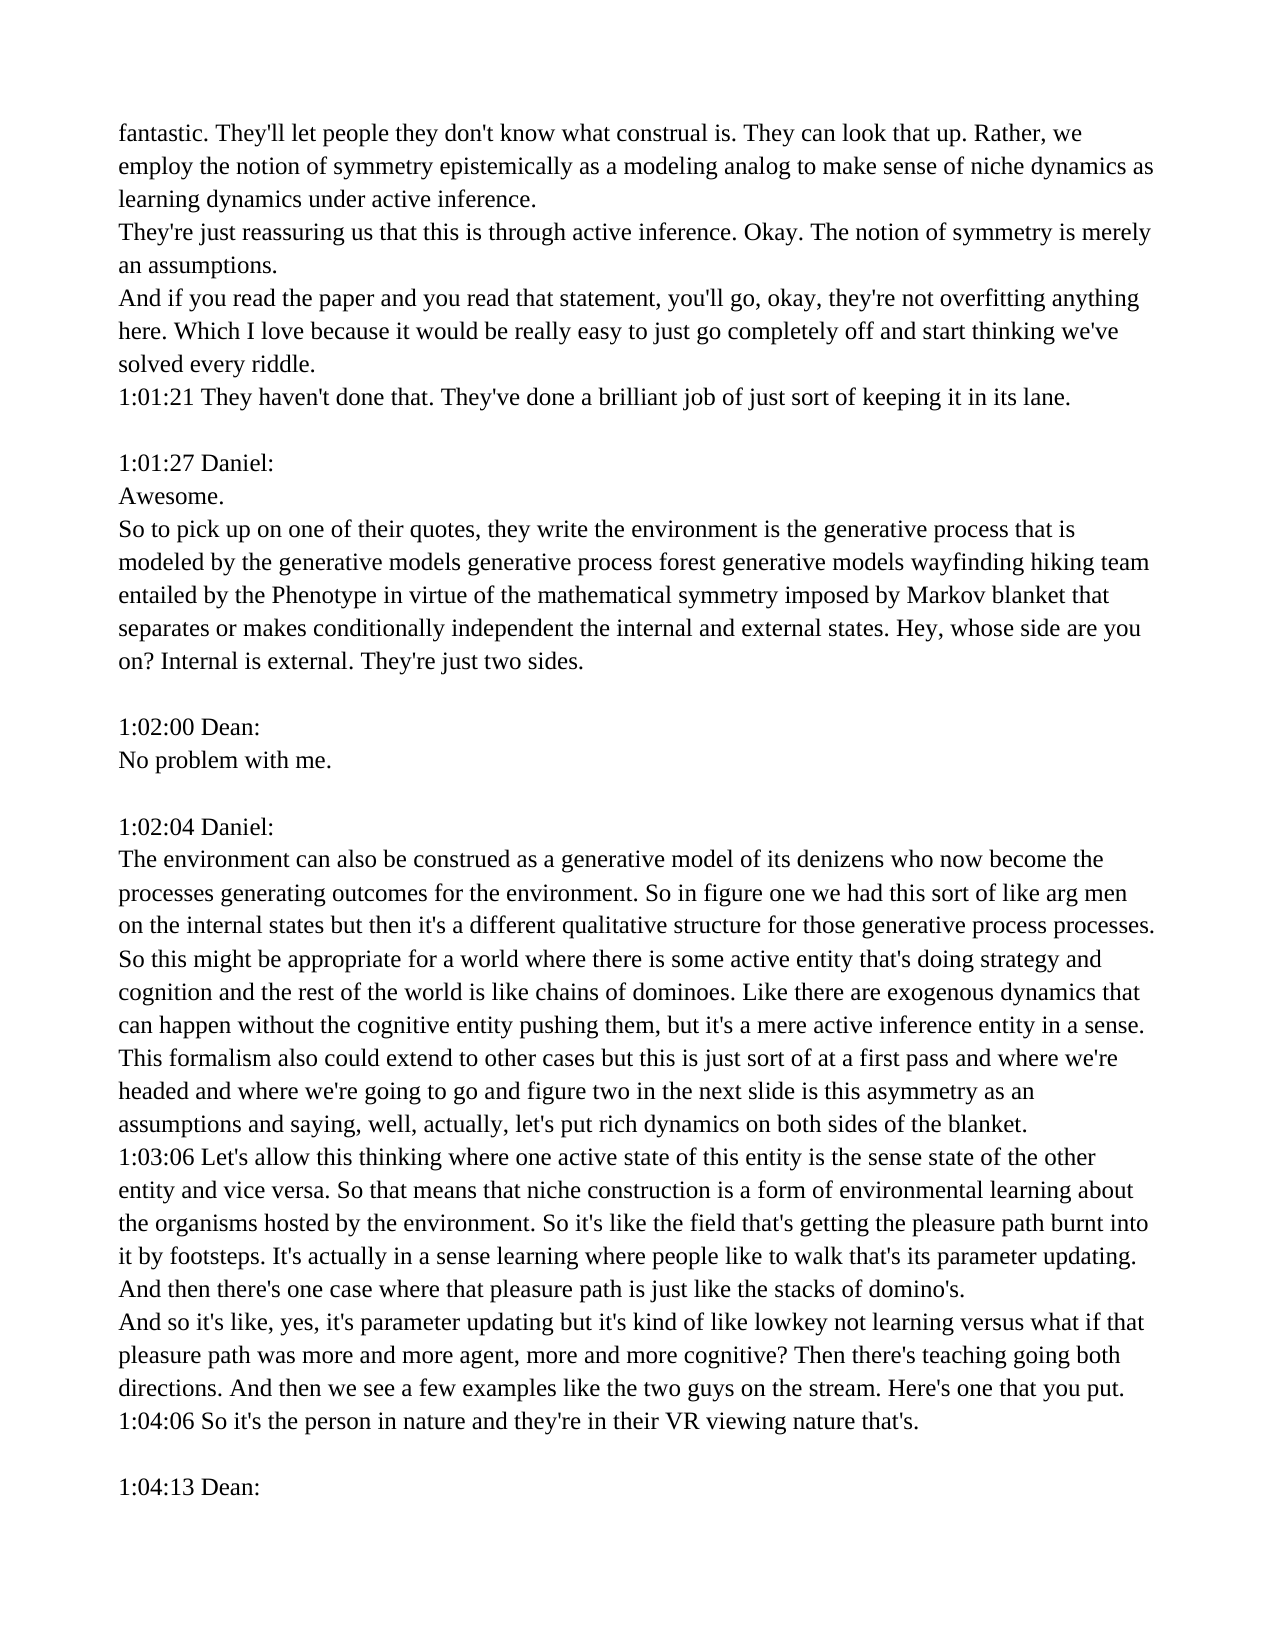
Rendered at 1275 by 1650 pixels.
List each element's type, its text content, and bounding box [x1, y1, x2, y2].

text No problem with me. [118, 746, 1157, 774]
text They're just reassuring us that this is through active inference. Okay. The notion of symmetry is merely an assumptions. [118, 217, 1157, 279]
text 1:03:06 Let's allow this thinking where one active state of this entity is the sense state of the other entity and vice versa. So that means that niche construction is a form of environmental learning about the organisms hosted by the environment. So it's like the field that's getting the pleasure path burnt into it by footsteps. It's actually in a sense learning where people like to walk that's its parameter updating. And then there's one case where that pleasure path is just like the stacks of domino's. [118, 1142, 1157, 1303]
text 1:02:04 Daniel: [118, 812, 1157, 840]
text 1:04:13 Dean: [118, 1472, 1157, 1501]
text 1:01:27 Daniel: [118, 448, 1157, 477]
text The environment can also be construed as a generative model of its denizens who now become the processes generating outcomes for the environment. So in figure one we had this sort of like arg men on the internal states but then it's a different qualitative structure for those generative process processes. So this might be appropriate for a world where there is some active entity that's doing strategy and cognition and the rest of the world is like chains of dominoes. Like there are exogenous dynamics that can happen without the cognitive entity pushing them, but it's a mere active inference entity in a sense. This formalism also could extend to other cases but this is just sort of at a first pass and where we're headed and where we're going to go and figure two in the next slide is this asymmetry as an assumptions and saying, well, actually, let's put rich dynamics on both sides of the blanket. [118, 844, 1157, 1137]
text And if you read the paper and you read that statement, you'll go, okay, they're not overfitting anything here. Which I love because it would be really easy to just go completely off and start thinking we've solved every riddle. [118, 283, 1157, 378]
text 1:04:06 So it's the person in nature and they're in their VR viewing nature that's. [118, 1406, 1157, 1435]
text 1:02:00 Dean: [118, 712, 1157, 741]
text So to pick up on one of their quotes, they write the environment is the generative process that is modeled by the generative models generative process forest generative models wayfinding hiking team entailed by the Phenotype in virtue of the mathematical symmetry imposed by Markov blanket that separates or makes conditionally independent the internal and external states. Hey, whose side are you on? Internal is external. They're just two sides. [118, 514, 1157, 675]
text fantastic. They'll let people they don't know what construal is. They can look that up. Rather, we employ the notion of symmetry epistemically as a modeling analog to make sense of niche dynamics as learning dynamics under active inference. [118, 118, 1157, 213]
text And so it's like, yes, it's parameter updating but it's kind of like lowkey not learning versus what if that pleasure path was more and more agent, more and more cognitive? Then there's teaching going both directions. And then we see a few examples like the two guys on the stream. Here's one that you put. [118, 1307, 1157, 1402]
text 1:01:21 They haven't done that. They've done a brilliant job of just sort of keeping it in its lane. [118, 382, 1157, 411]
text Awesome. [118, 481, 1157, 510]
